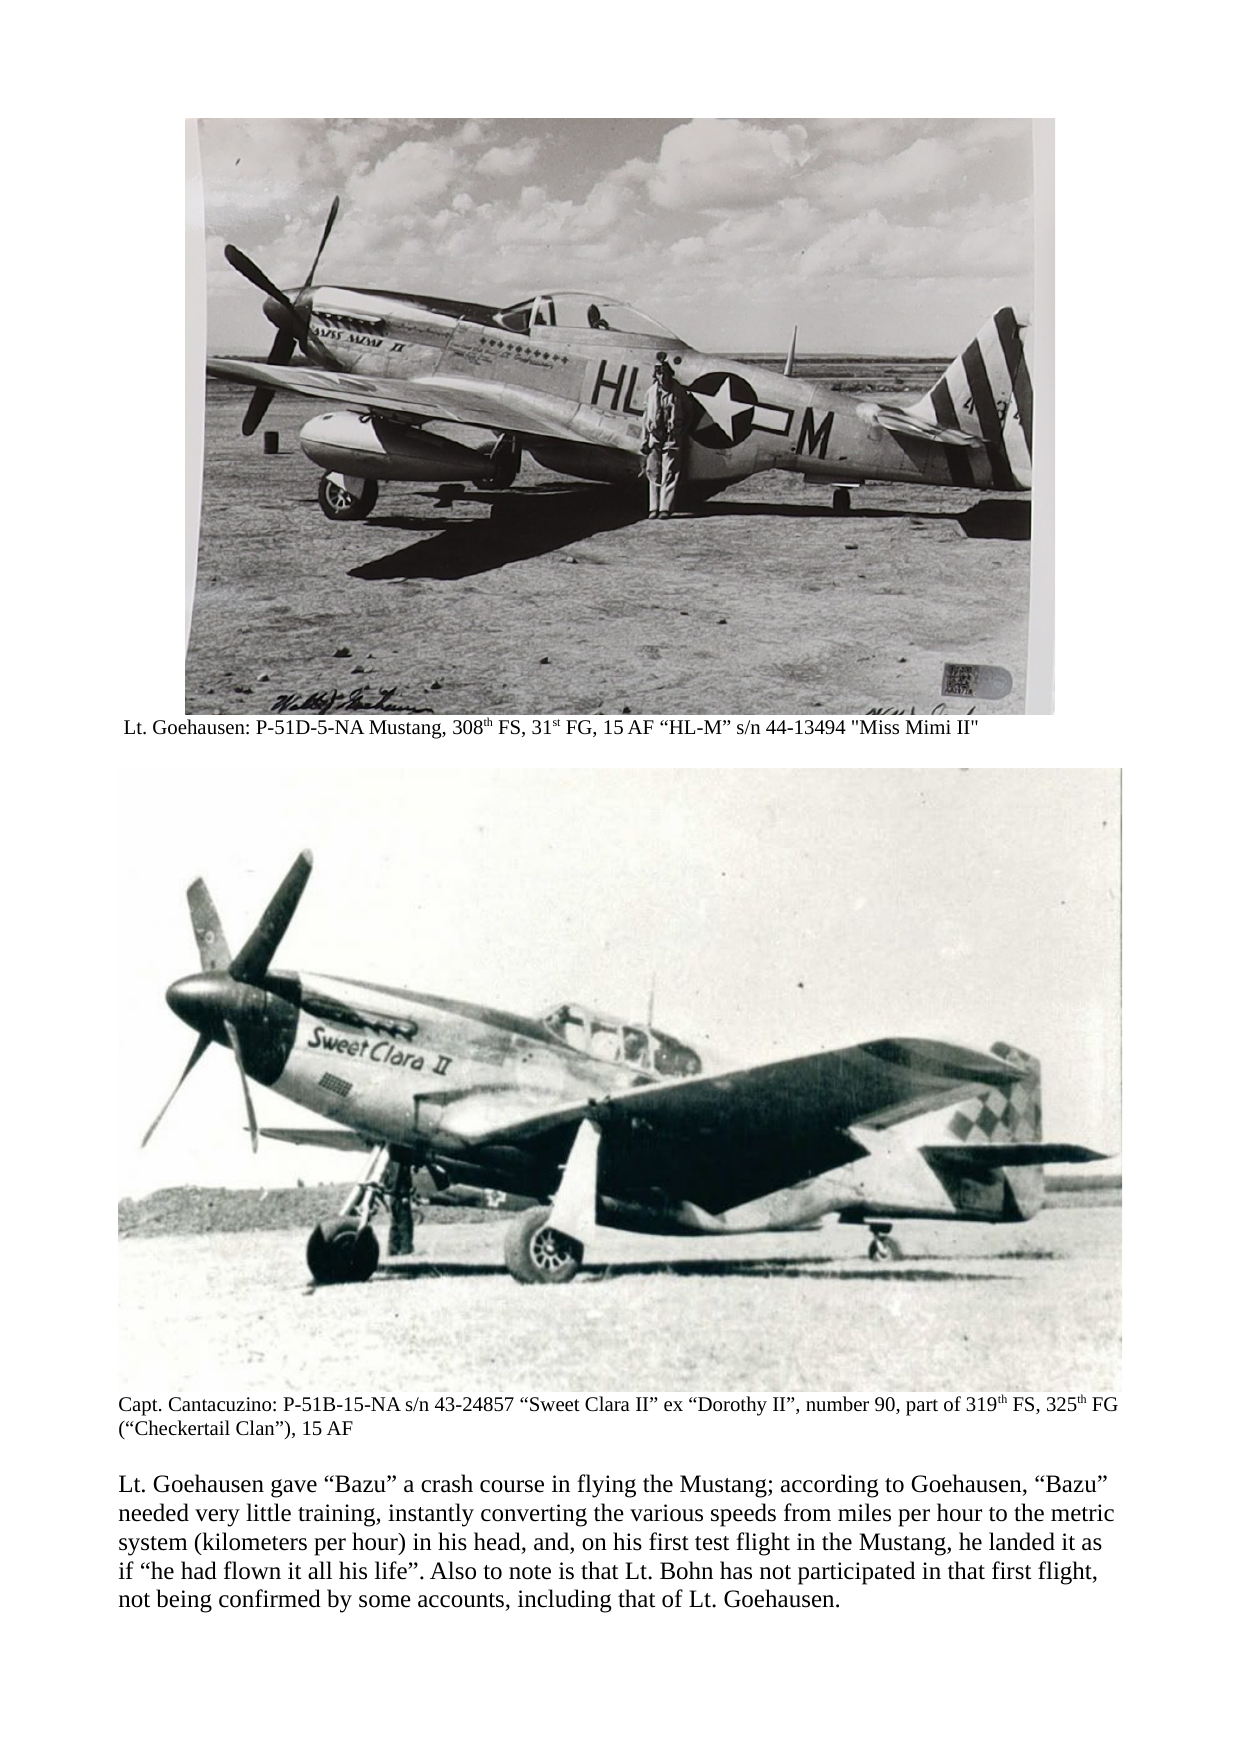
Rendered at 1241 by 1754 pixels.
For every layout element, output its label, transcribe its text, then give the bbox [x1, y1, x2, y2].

text Lt. Goehausen: P-51D-5-NA Mustang, 308th FS, 31st FG, 15 AF “HL-M” s/n 44-13494 "Miss Mimi II" [118, 118, 1122, 739]
text Capt. Cantacuzino: P-51B-15-NA s/n 43-24857 “Sweet Clara II” ex “Dorothy II”, number 90, part of 319th FS, 325th FG (“Checkertail Clan”), 15 AF [118, 1392, 1122, 1440]
picture [185, 118, 1056, 715]
picture [118, 768, 1123, 1392]
text Lt. Goehausen gave “Bazu” a crash course in flying the Mustang; according to Goehausen, “Bazu” needed very little training, instantly converting the various speeds from miles per hour to the metric system (kilometers per hour) in his head, and, on his first test flight in the Mustang, he landed it as if “he had flown it all his life”. Also to note is that Lt. Bohn has not participated in that first flight, not being confirmed by some accounts, including that of Lt. Goehausen. [118, 1469, 1122, 1613]
